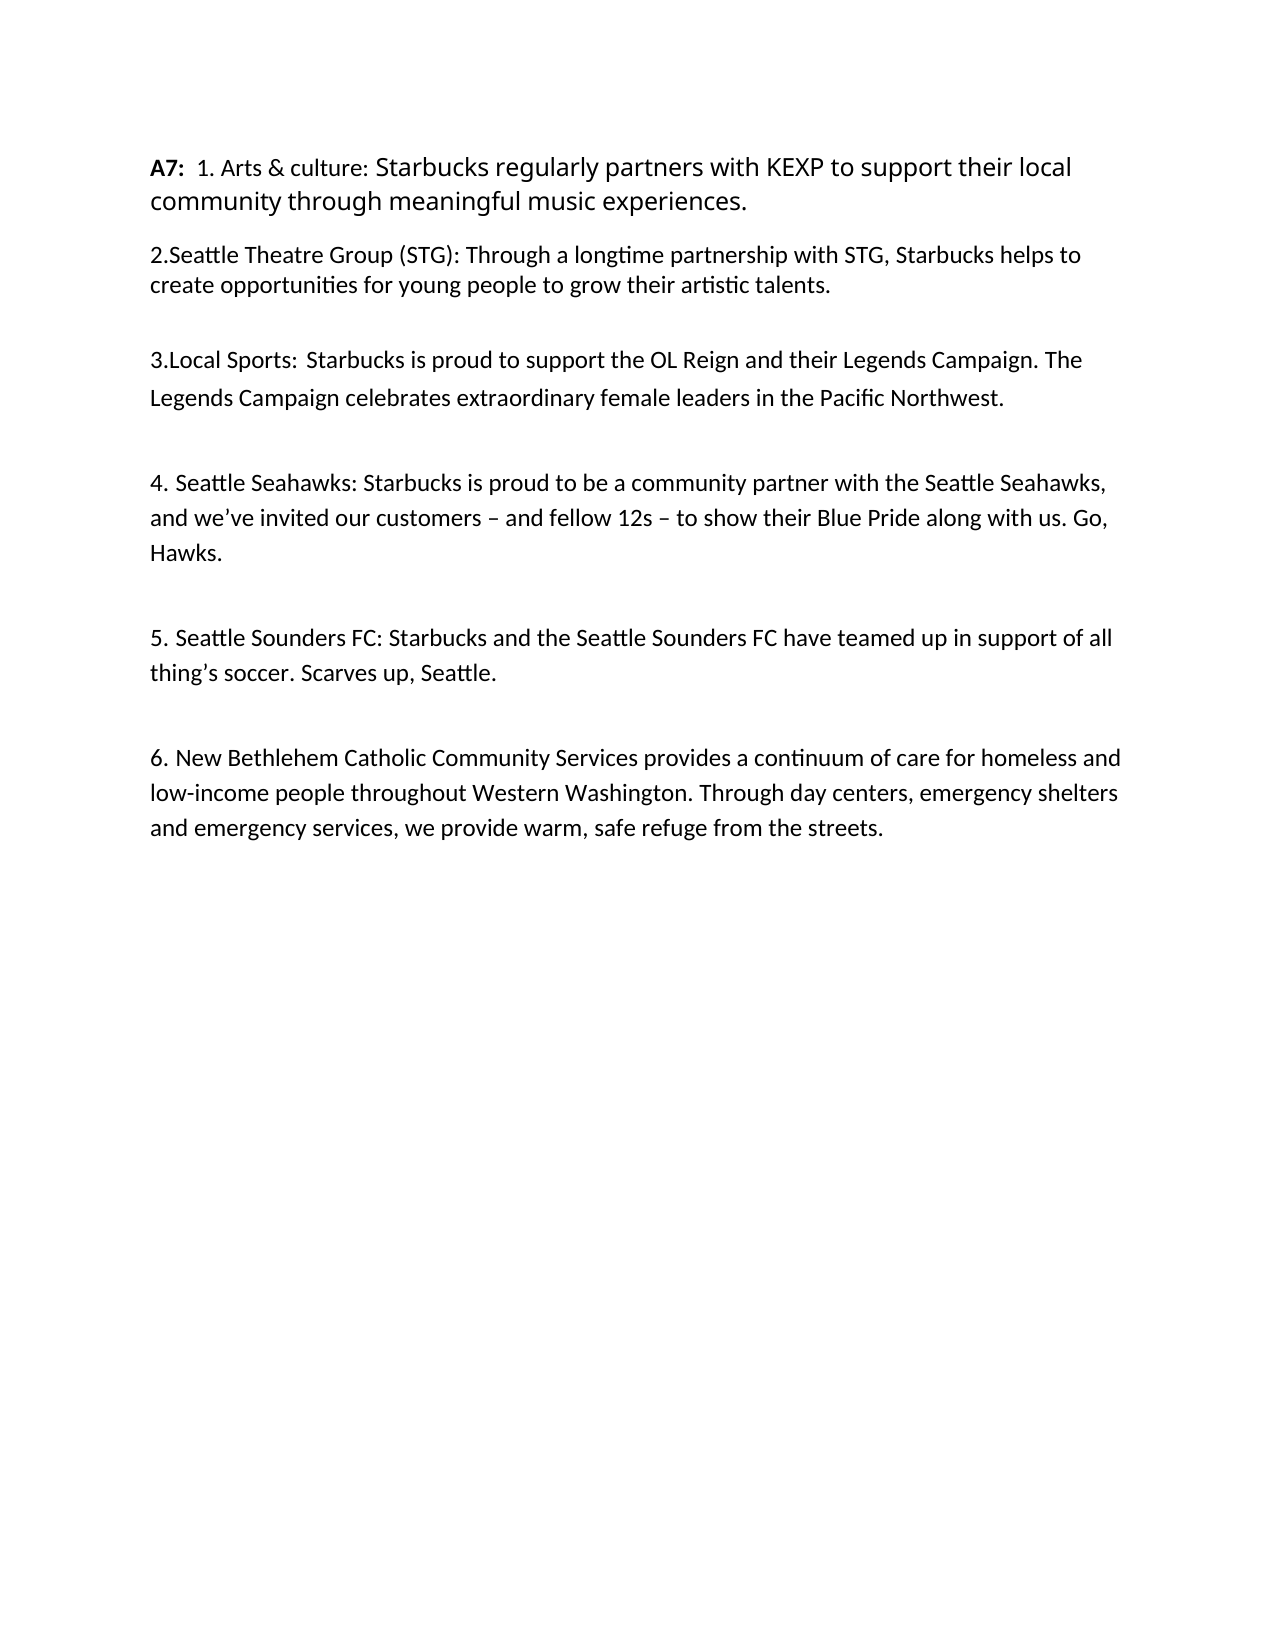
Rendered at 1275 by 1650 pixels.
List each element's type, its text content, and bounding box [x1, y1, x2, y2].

text 5. Seattle Sounders FC: Starbucks and the Seattle Sounders FC have teamed up in support of all thing’s soccer. Scarves up, Seattle. [150, 622, 1125, 688]
text 6. New Bethlehem Catholic Community Services provides a continuum of care for homeless and low-income people throughout Western Washington. Through day centers, emergency shelters and emergency services, we provide warm, safe refuge from the streets. [150, 742, 1125, 843]
text 4. Seattle Seahawks: Starbucks is proud to be a community partner with the Seattle Seahawks, and we’ve invited our customers – and fellow 12s – to show their Blue Pride along with us. Go, Hawks. [150, 467, 1125, 568]
text 3.Local Sports: Starbucks is proud to support the OL Reign and their Legends Campaign. The Legends Campaign celebrates extraordinary female leaders in the Pacific Northwest. [150, 335, 1125, 413]
text 2.Seattle Theatre Group (STG): Through a longtime partnership with STG, Starbucks helps to create opportunities for young people to grow their artistic talents. [150, 239, 1125, 300]
text A7: 1. Arts & culture: Starbucks regularly partners with KEXP to support their local community through meaningful music experiences. [150, 150, 1125, 218]
